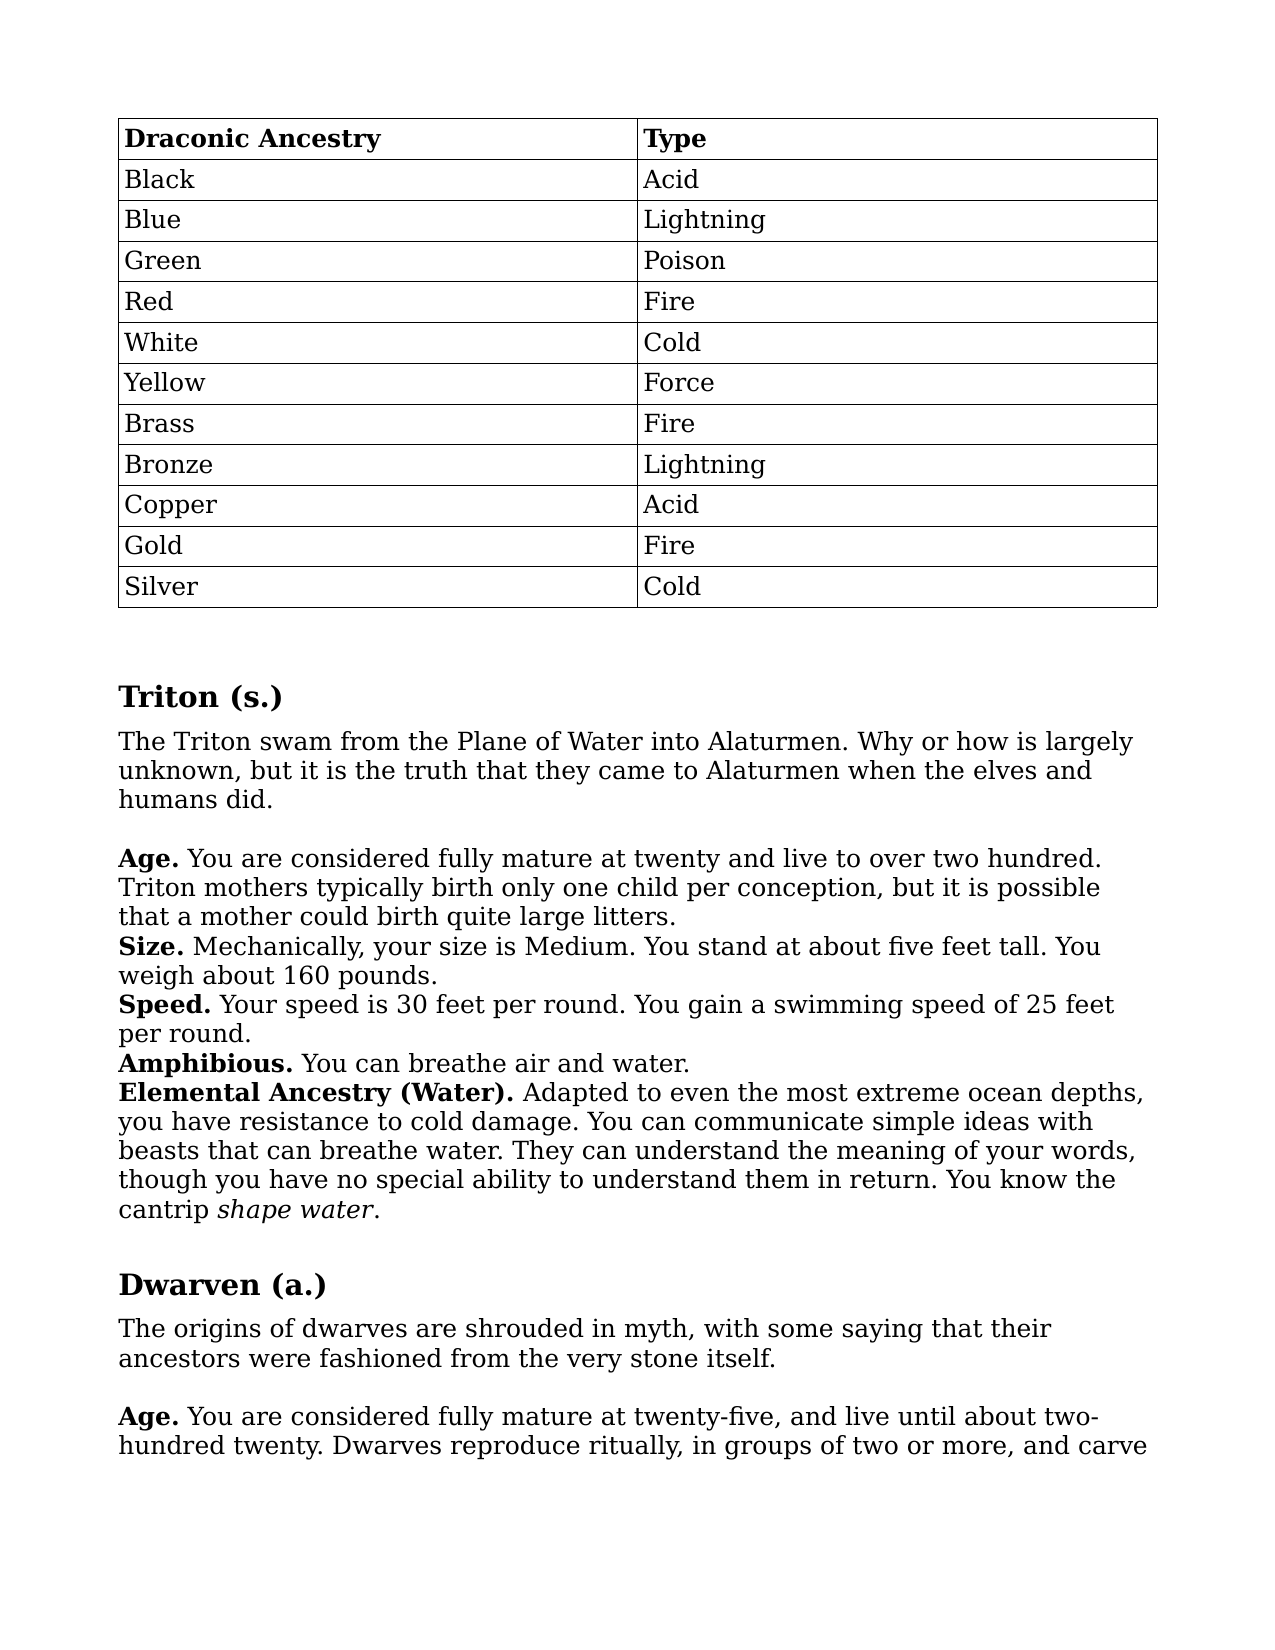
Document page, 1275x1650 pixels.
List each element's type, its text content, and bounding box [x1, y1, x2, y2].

table_cell Green [119, 242, 637, 281]
subtitle Triton (s.) [118, 680, 1157, 714]
table_cell Gold [119, 527, 637, 566]
table_cell Red [119, 282, 637, 322]
text Speed. Your speed is 30 feet per round. You gain a swimming speed of 25 feet per round. [118, 990, 1157, 1048]
table_cell Lightning [638, 445, 1157, 485]
table_cell Black [119, 160, 637, 200]
table_cell Copper [119, 486, 637, 526]
table_cell Yellow [119, 364, 637, 403]
text Elemental Ancestry (Water). Adapted to even the most extreme ocean depths, you have resistance to cold damage. You can communicate simple ideas with beasts that can breathe water. They can understand the meaning of your words, though you have no special ability to understand them in return. You know the cantrip shape water. [118, 1078, 1157, 1224]
table_header Type [638, 119, 1157, 159]
table_cell White [119, 323, 637, 363]
text Age. You are considered fully mature at twenty and live to over two hundred. Triton mothers typically birth only one child per conception, but it is possible that a mother could birth quite large litters. [118, 844, 1157, 931]
text Age. You are considered fully mature at twenty-five, and live until about two-hundred twenty. Dwarves reproduce ritually, in groups of two or more, and carve [118, 1402, 1157, 1461]
text Amphibious. You can breathe air and water. [118, 1048, 1157, 1078]
text The Triton swam from the Plane of Water into Alaturmen. Why or how is largely unknown, but it is the truth that they came to Alaturmen when the elves and humans did. [118, 727, 1157, 814]
table_cell Fire [638, 405, 1157, 444]
text Size. Mechanically, your size is Medium. You stand at about five feet tall. You weigh about 160 pounds. [118, 931, 1157, 990]
table_header Draconic Ancestry [119, 119, 637, 159]
table_cell Acid [638, 160, 1157, 200]
table_cell Bronze [119, 445, 637, 485]
table_cell Acid [638, 486, 1157, 526]
table_cell Blue [119, 201, 637, 241]
table_cell Lightning [638, 201, 1157, 241]
table_cell Silver [119, 567, 637, 607]
table_cell Brass [119, 405, 637, 444]
table_cell Fire [638, 527, 1157, 566]
table_cell Force [638, 364, 1157, 403]
table_cell Cold [638, 567, 1157, 607]
table_cell Fire [638, 282, 1157, 322]
table_cell Cold [638, 323, 1157, 363]
table_cell Poison [638, 242, 1157, 281]
subtitle Dwarven (a.) [118, 1268, 1157, 1302]
text The origins of dwarves are shrouded in myth, with some saying that their ancestors were fashioned from the very stone itself. [118, 1315, 1157, 1373]
